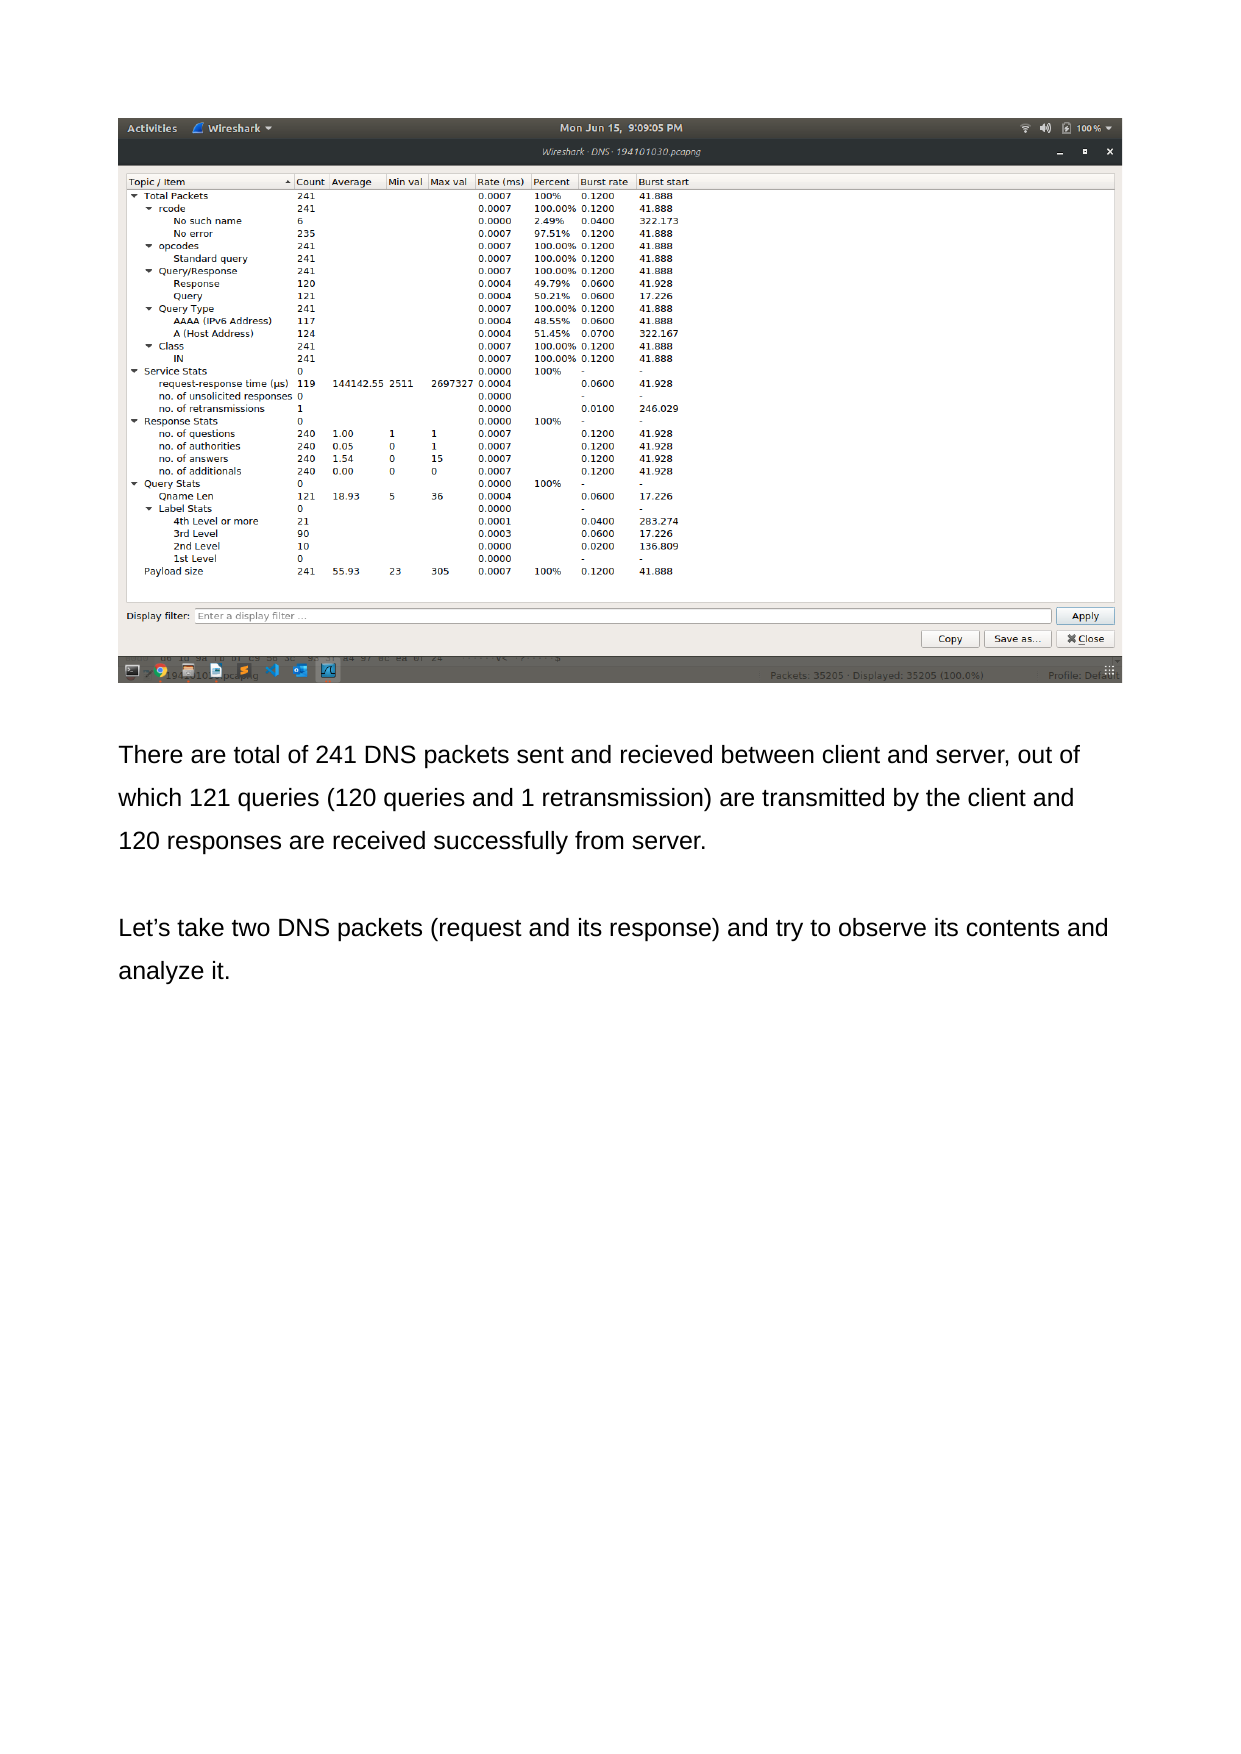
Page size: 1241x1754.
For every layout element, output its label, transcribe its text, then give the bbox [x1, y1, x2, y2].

text There are total of 241 DNS packets sent and recieved between client and server, out of which 121 queries (120 queries and 1 retransmission) are transmitted by the client and 120 responses are received successfully from server. [118, 740, 1122, 855]
text Let’s take two DNS packets (request and its response) and try to observe its contents and analyze it. [118, 912, 1122, 984]
picture [118, 118, 1123, 683]
